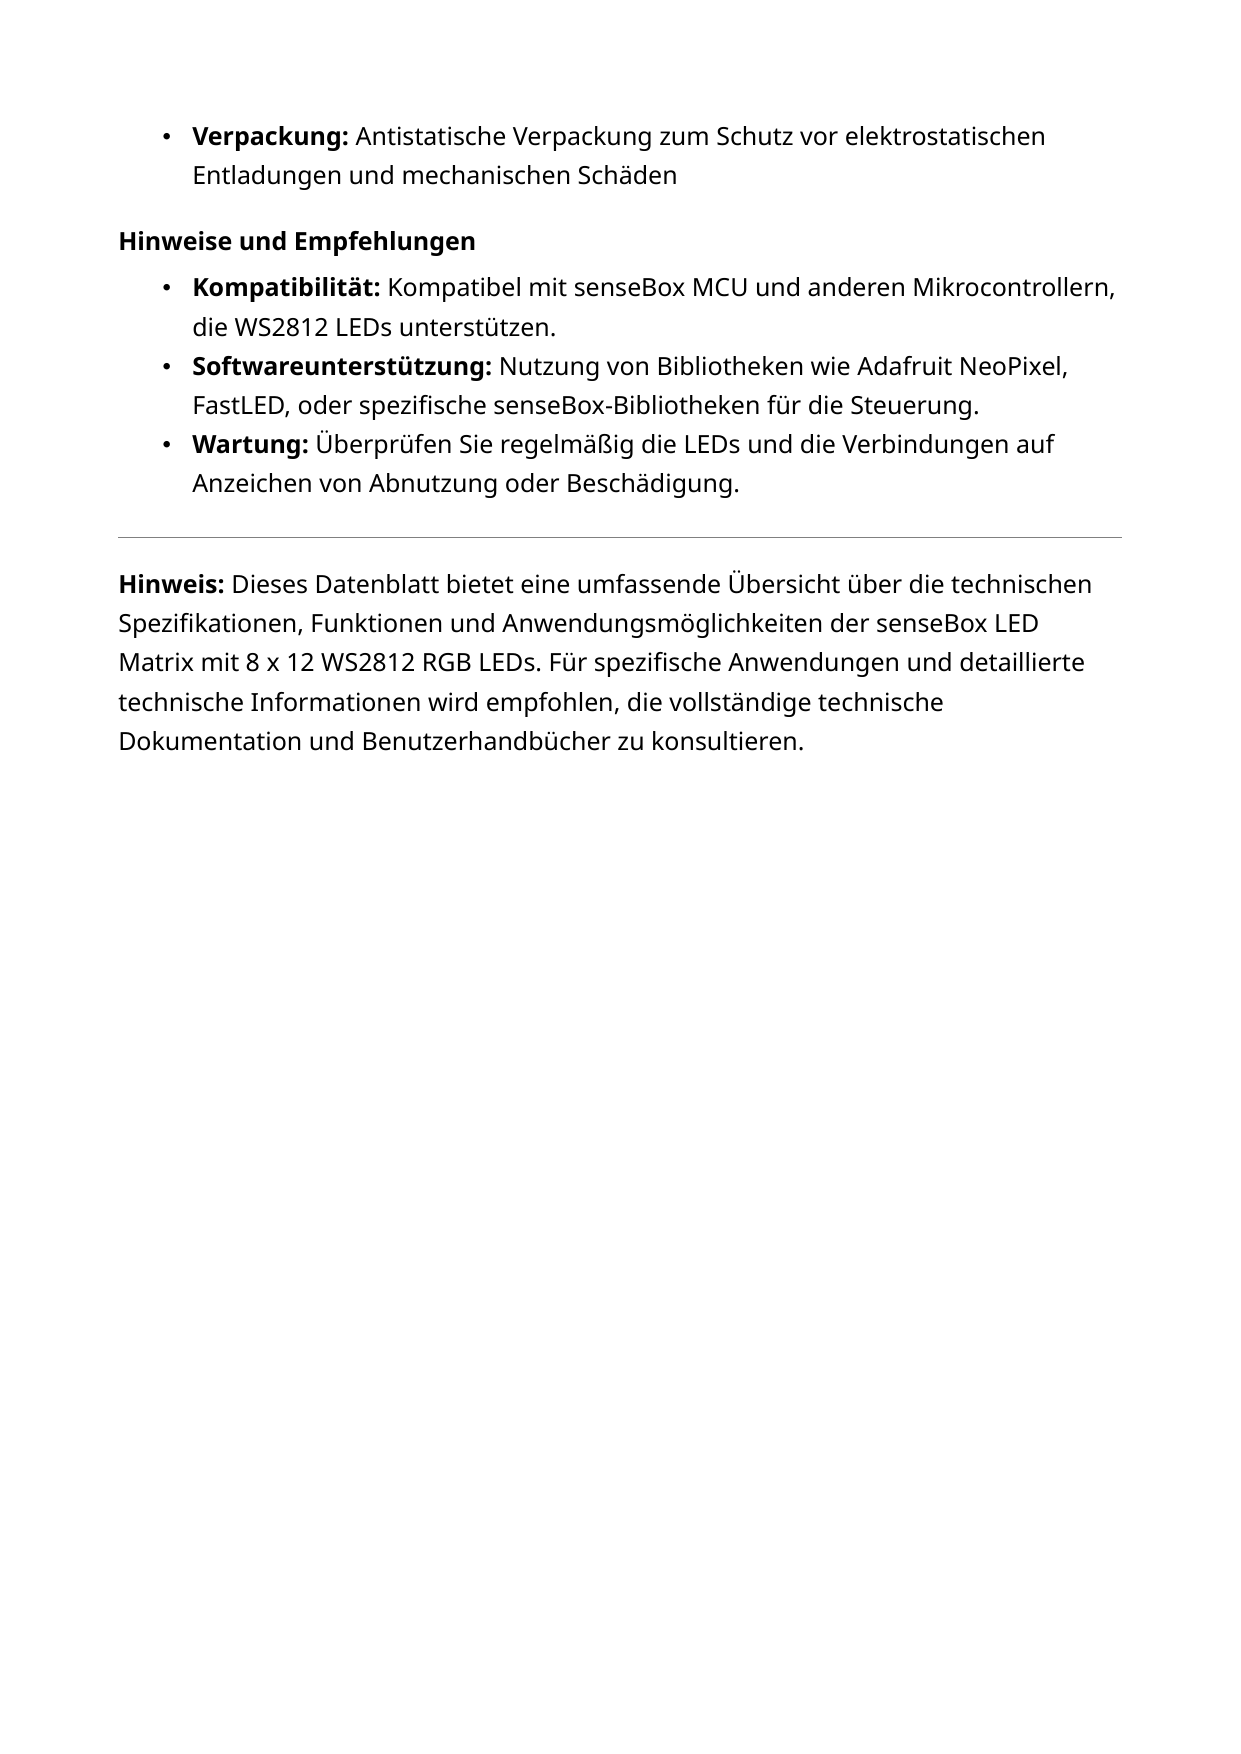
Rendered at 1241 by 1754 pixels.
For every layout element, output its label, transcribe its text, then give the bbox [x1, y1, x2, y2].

list Verpackung: Antistatische Verpackung zum Schutz vor elektrostatischen Entladungen und mechanischen Schäden [162, 118, 1122, 191]
subtitle Hinweise und Empfehlungen [118, 223, 1122, 258]
list Softwareunterstützung: Nutzung von Bibliotheken wie Adafruit NeoPixel, FastLED, oder spezifische senseBox-Bibliotheken für die Steuerung. [162, 348, 1122, 422]
text Hinweis: Dieses Datenblatt bietet eine umfassende Übersicht über die technischen Spezifikationen, Funktionen und Anwendungsmöglichkeiten der senseBox LED Matrix mit 8 x 12 WS2812 RGB LEDs. Für spezifische Anwendungen und detaillierte technische Informationen wird empfohlen, die vollständige technische Dokumentation und Benutzerhandbücher zu konsultieren. [118, 567, 1122, 757]
list Wartung: Überprüfen Sie regelmäßig die LEDs und die Verbindungen auf Anzeichen von Abnutzung oder Beschädigung. [162, 427, 1122, 500]
list Kompatibilität: Kompatibel mit senseBox MCU und anderen Mikrocontrollern, die WS2812 LEDs unterstützen. [162, 270, 1122, 343]
